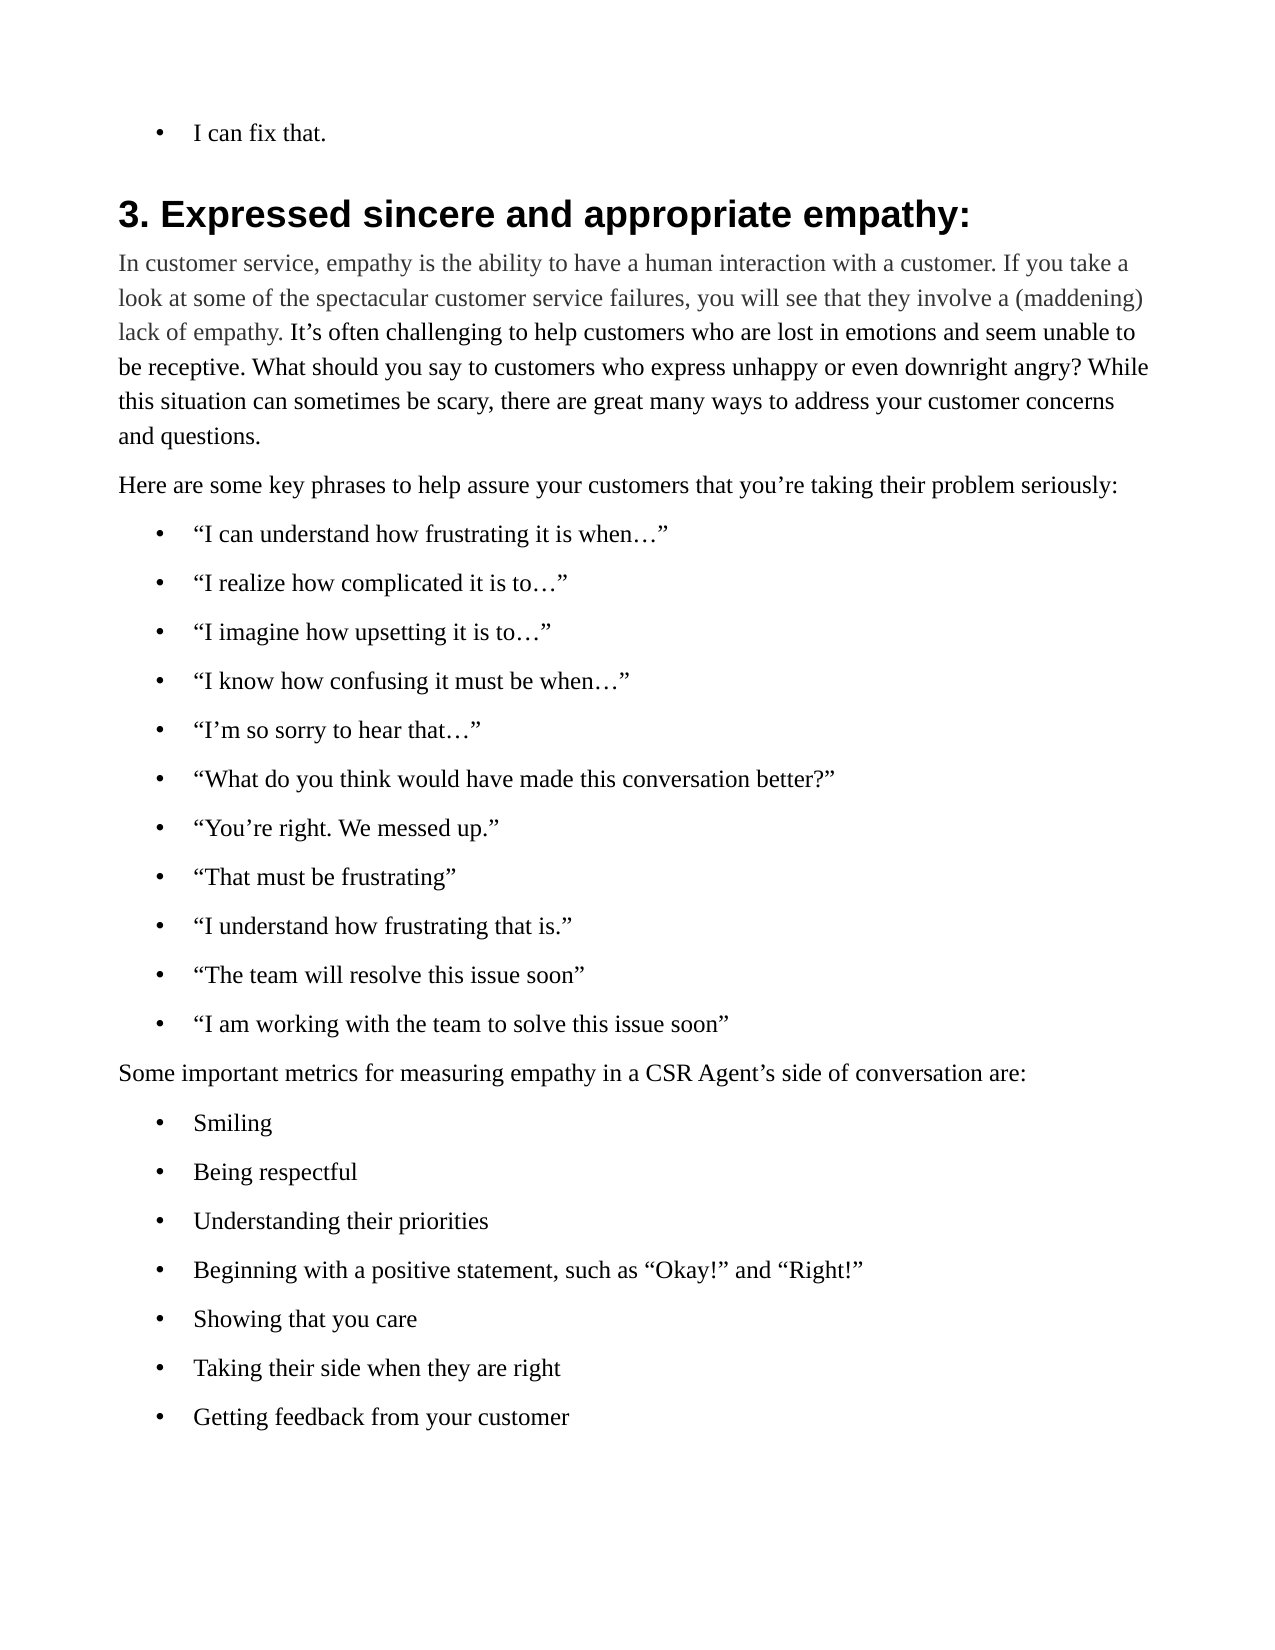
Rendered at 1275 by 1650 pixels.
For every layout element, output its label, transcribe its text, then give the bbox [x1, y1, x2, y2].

list Understanding their priorities [156, 1206, 1157, 1234]
list Smiling [156, 1108, 1157, 1136]
list Showing that you care [156, 1304, 1157, 1333]
text Here are some key phrases to help assure your customers that you’re taking their problem seriously: [118, 470, 1157, 498]
list “I understand how frustrating that is.” [156, 911, 1157, 940]
list “That must be frustrating” [156, 862, 1157, 891]
list “I know how confusing it must be when…” [156, 666, 1157, 695]
list “The team will resolve this issue soon” [156, 960, 1157, 989]
text Some important metrics for measuring empathy in a CSR Agent’s side of conversation are: [118, 1058, 1157, 1087]
list Taking their side when they are right [156, 1353, 1157, 1382]
list “You’re right. We messed up.” [156, 813, 1157, 842]
text In customer service, empathy is the ability to have a human interaction with a customer. If you take a look at some of the spectacular customer service failures, you will see that they involve a (maddening) lack of empathy. It’s often challenging to help customers who are lost in emotions and seem unable to be receptive. What should you say to customers who express unhappy or even downright angry? While this situation can sometimes be scary, there are great many ways to address your customer concerns and questions. [118, 248, 1157, 449]
list “I can understand how frustrating it is when…” [156, 519, 1157, 548]
list I can fix that. [156, 118, 1157, 147]
list “I’m so sorry to hear that…” [156, 715, 1157, 744]
list “I imagine how upsetting it is to…” [156, 617, 1157, 646]
list “I am working with the team to solve this issue soon” [156, 1009, 1157, 1038]
list Getting feedback from your customer [156, 1402, 1157, 1431]
list “What do you think would have made this conversation better?” [156, 764, 1157, 793]
subtitle 3. Expressed sincere and appropriate empathy: [118, 192, 1157, 236]
list “I realize how complicated it is to…” [156, 568, 1157, 597]
list Being respectful [156, 1157, 1157, 1185]
list Beginning with a positive statement, such as “Okay!” and “Right!” [156, 1255, 1157, 1283]
